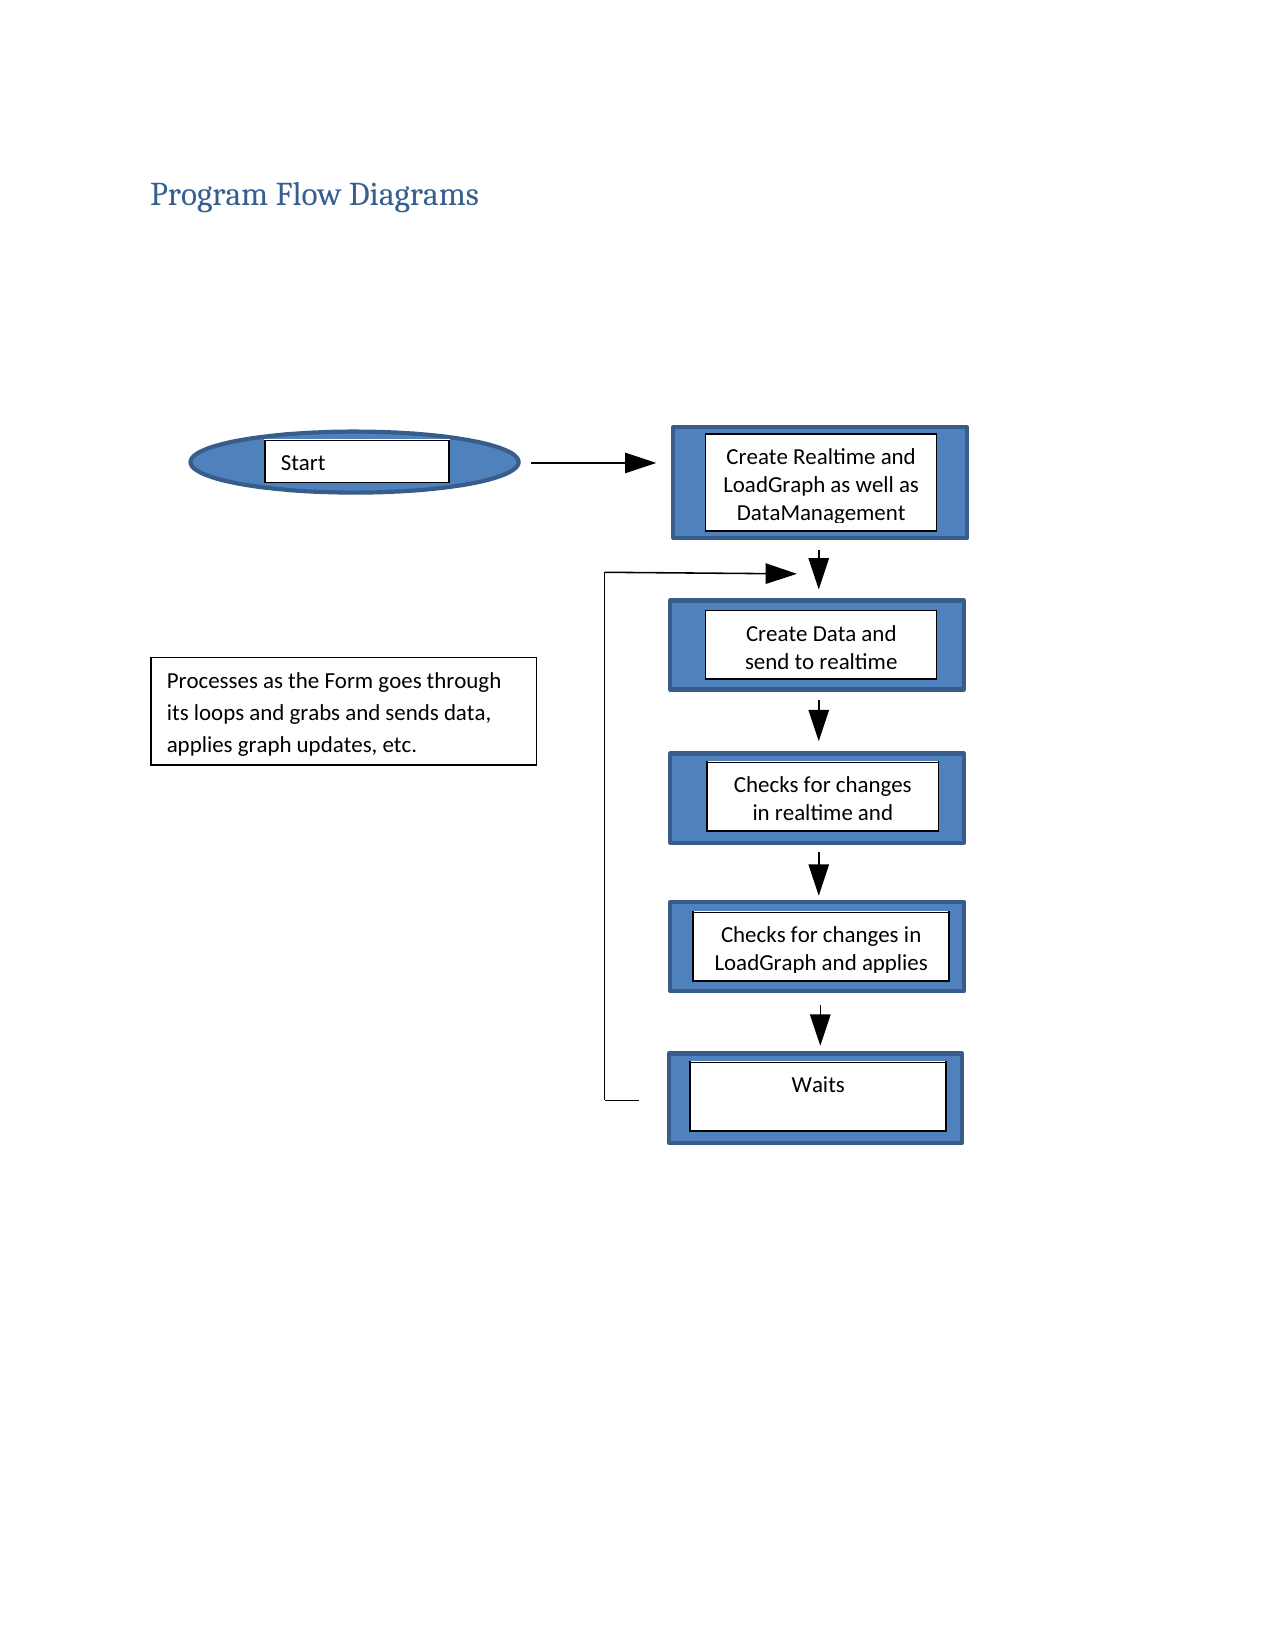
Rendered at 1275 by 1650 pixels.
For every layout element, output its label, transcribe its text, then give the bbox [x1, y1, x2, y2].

text Waits [706, 1070, 930, 1098]
text Checks for changes in LoadGraph and applies [709, 920, 933, 973]
text Create Data and send to realtime [721, 619, 921, 671]
text Create Realtime and LoadGraph as well as DataManagement [721, 442, 921, 522]
text Processes as the Form goes through its loops and grabs and sends data, applies graph updates, etc. [167, 666, 521, 757]
text Start application [281, 448, 433, 474]
subtitle Program Flow Diagrams [150, 175, 1125, 213]
text Checks for changes in realtime and applies [723, 770, 922, 823]
